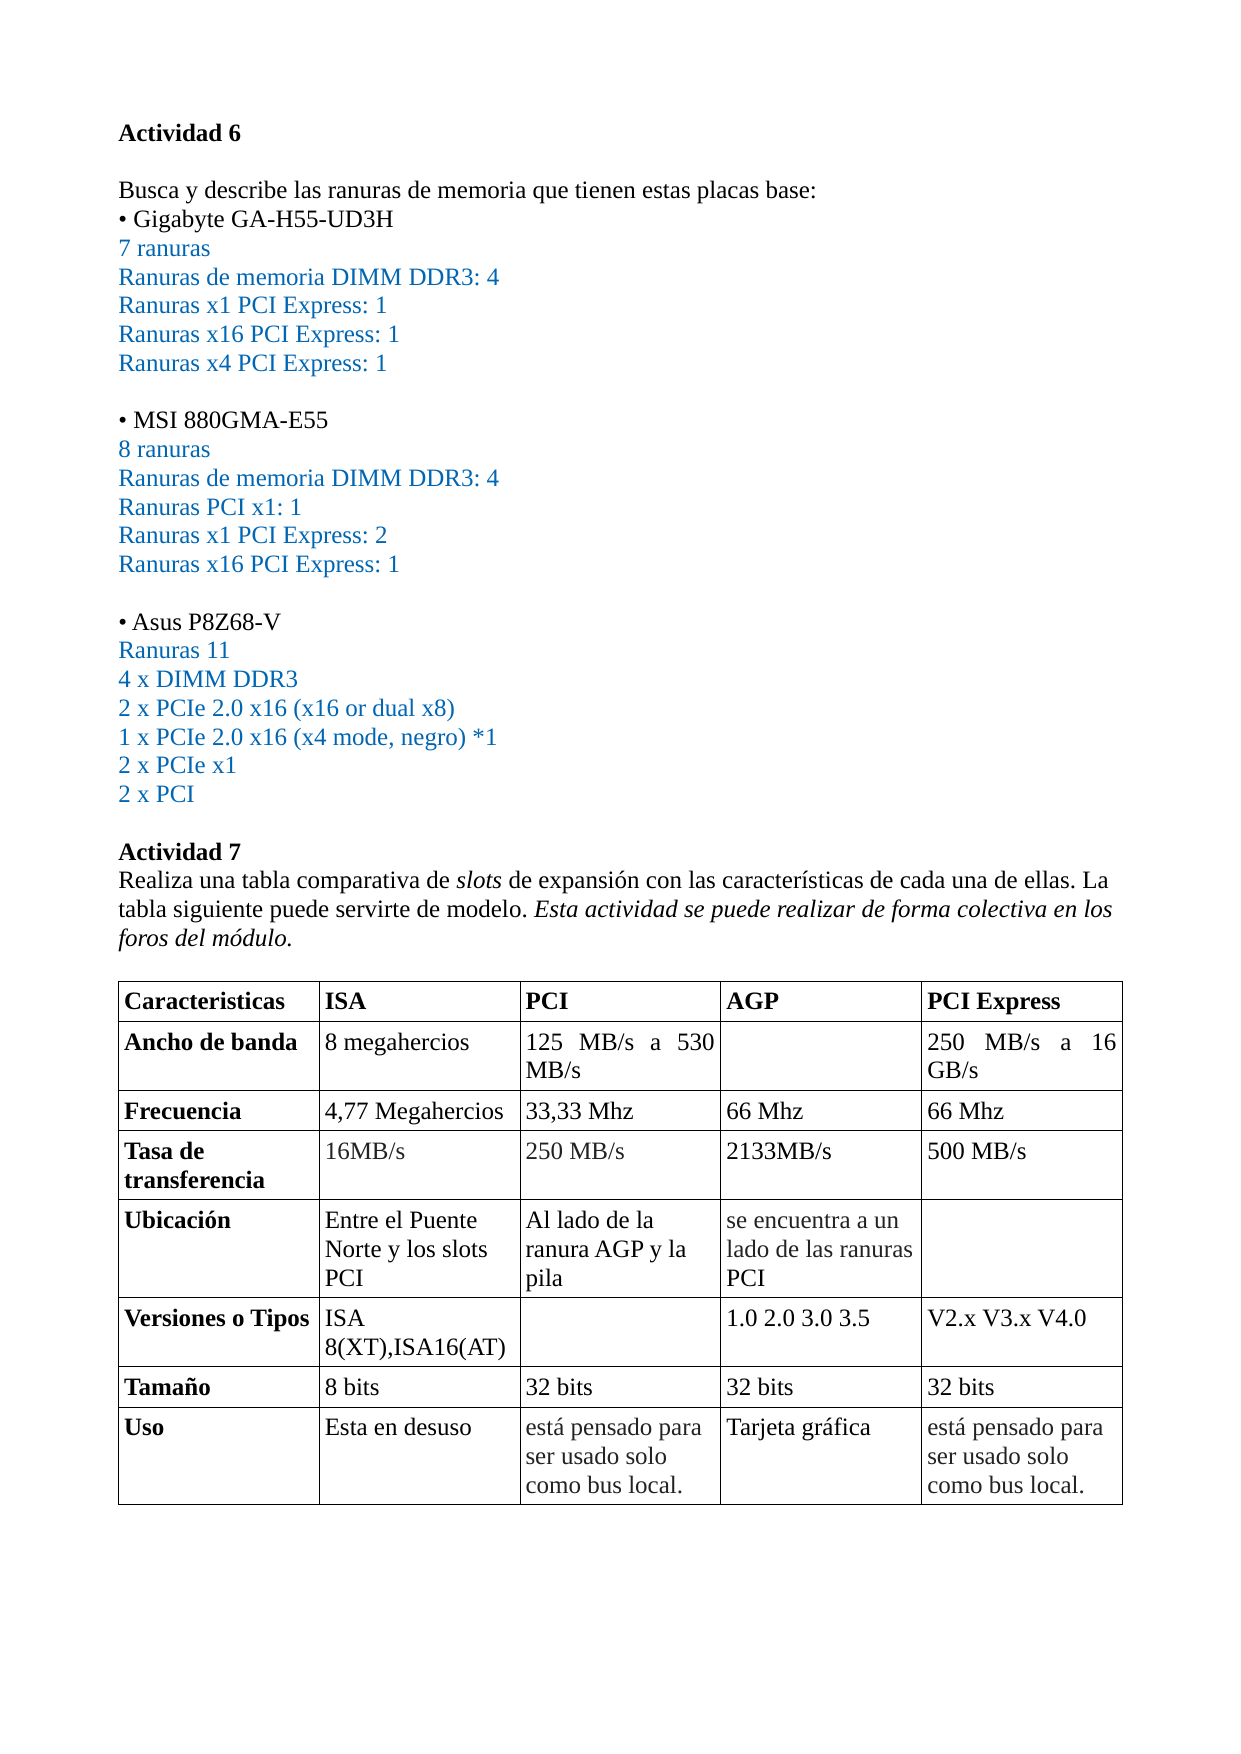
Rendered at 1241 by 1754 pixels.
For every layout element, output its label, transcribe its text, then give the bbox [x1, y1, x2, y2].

text 4 x DIMM DDR3 [118, 664, 1122, 693]
table_cell 8 bits [320, 1367, 520, 1407]
table_cell está pensado para ser usado solo como bus local. [922, 1408, 1122, 1504]
text • Asus P8Z68-V [118, 607, 1122, 636]
text • MSI 880GMA-E55 [118, 406, 1122, 434]
table_cell Frecuencia [119, 1091, 319, 1130]
text Realiza una tabla comparativa de slots de expansión con las características de cada una de ellas. La tabla siguiente puede servirte de modelo. Esta actividad se puede realizar de forma colectiva en los [118, 866, 1122, 923]
table_cell [521, 1298, 720, 1366]
text foros del módulo. [118, 923, 1122, 952]
table_cell Uso [119, 1408, 319, 1504]
text Busca y describe las ranuras de memoria que tienen estas placas base: [118, 176, 1122, 204]
table_header AGP [721, 982, 921, 1021]
table_cell 66 Mhz [922, 1091, 1122, 1130]
table_cell 16MB/s [320, 1131, 520, 1199]
text • Gigabyte GA-H55-UD3H [118, 204, 1122, 233]
table_cell Ubicación [119, 1200, 319, 1297]
table_cell Esta en desuso [320, 1408, 520, 1504]
table_cell 500 MB/s [922, 1131, 1122, 1199]
table_header ISA [320, 982, 520, 1021]
table_cell 250 MB/s [521, 1131, 720, 1199]
table_cell 8 megahercios [320, 1022, 520, 1090]
text Actividad 7 [118, 837, 1122, 866]
table_cell Tasa de transferencia [119, 1131, 319, 1199]
table_header PCI [521, 982, 720, 1021]
table_cell [721, 1022, 921, 1090]
table_cell Tamaño [119, 1367, 319, 1407]
text Ranuras 11 [118, 636, 1122, 664]
text Ranuras de memoria DIMM DDR3: 4 [118, 463, 1122, 492]
table_cell 32 bits [521, 1367, 720, 1407]
table_cell 125 MB/s a 530 MB/s [521, 1022, 720, 1090]
table_cell 2133MB/s [721, 1131, 921, 1199]
table_cell 4,77 Megahercios [320, 1091, 520, 1130]
table_cell 250 MB/s a 16 GB/s [922, 1022, 1122, 1090]
table_cell 66 Mhz [721, 1091, 921, 1130]
table_cell Al lado de la ranura AGP y la pila [521, 1200, 720, 1297]
table_cell [922, 1200, 1122, 1297]
text Actividad 6 [118, 118, 1122, 147]
table_cell se encuentra a un lado de las ranuras PCI [721, 1200, 921, 1297]
table_header Caracteristicas [119, 982, 319, 1021]
table_cell Versiones o Tipos [119, 1298, 319, 1366]
text Ranuras PCI x1: 1 Ranuras x1 PCI Express: 2 Ranuras x16 PCI Express: 1 [118, 492, 1122, 578]
table_cell ISA 8(XT),ISA16(AT) [320, 1298, 520, 1366]
table_cell V2.x V3.x V4.0 [922, 1298, 1122, 1366]
text 2 x PCIe 2.0 x16 (x16 or dual x8) 1 x PCIe 2.0 x16 (x4 mode, negro) *1 2 x PCIe x1 2 x PCI [118, 693, 1122, 808]
table_cell Entre el Puente Norte y los slots PCI [320, 1200, 520, 1297]
text 7 ranuras Ranuras de memoria DIMM DDR3: 4 Ranuras x1 PCI Express: 1 Ranuras x16 PCI Express: 1 Ranuras x4 PCI Express: 1 [118, 233, 1122, 377]
table_cell 1.0 2.0 3.0 3.5 [721, 1298, 921, 1366]
table_cell 33,33 Mhz [521, 1091, 720, 1130]
table_header PCI Express [922, 982, 1122, 1021]
table_cell 32 bits [922, 1367, 1122, 1407]
text 8 ranuras [118, 434, 1122, 463]
table_cell está pensado para ser usado solo como bus local. [521, 1408, 720, 1504]
table_cell Ancho de banda [119, 1022, 319, 1090]
table_cell 32 bits [721, 1367, 921, 1407]
table_cell Tarjeta gráfica [721, 1408, 921, 1504]
